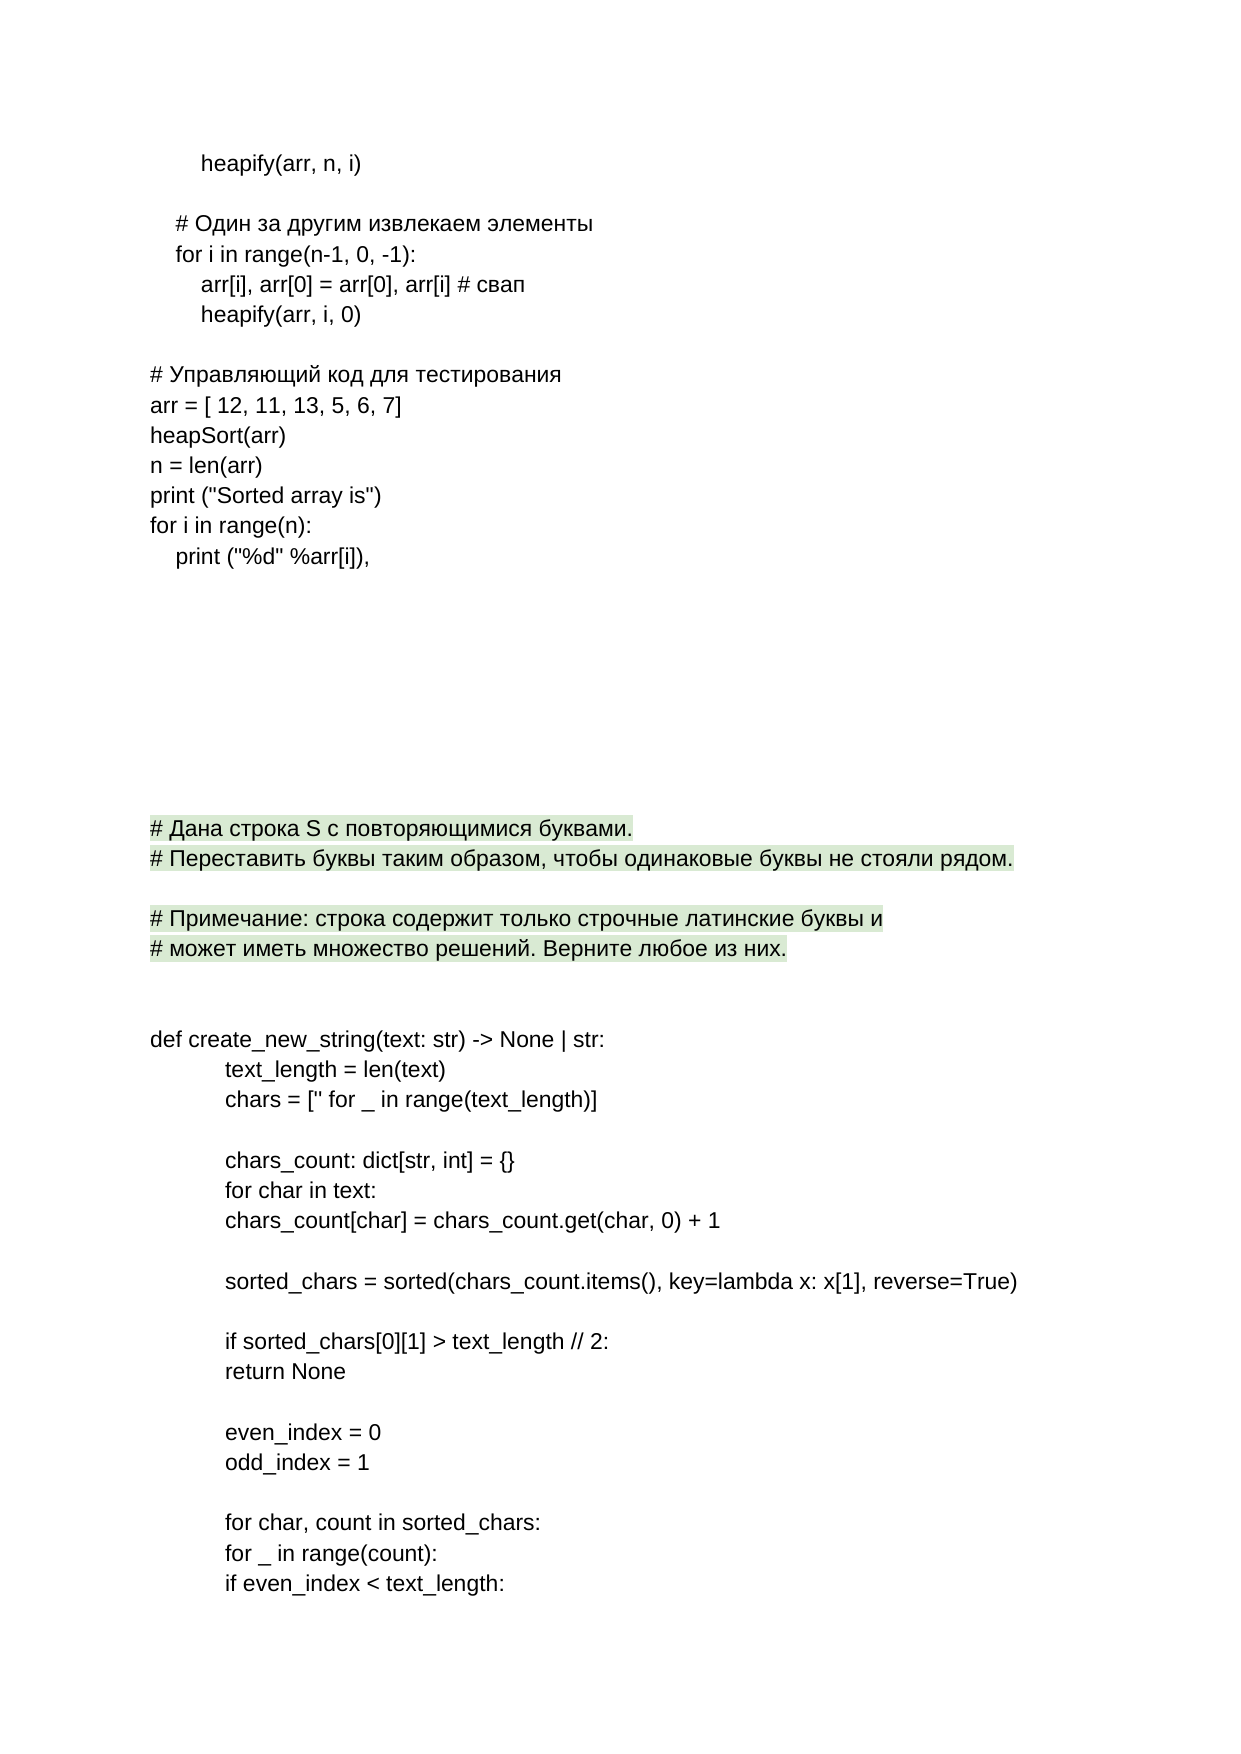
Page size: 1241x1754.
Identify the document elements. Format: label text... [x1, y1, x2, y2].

text for i in range(n): [150, 512, 1090, 539]
text for char, count in sorted_chars: [150, 1509, 1090, 1536]
text sorted_chars = sorted(chars_count.items(), key=lambda x: x[1], reverse=True) [150, 1268, 1090, 1294]
text # Примечание: строка содержит только строчные латинские буквы и [150, 905, 1090, 932]
text for char in text: [150, 1177, 1090, 1203]
text return None [150, 1358, 1090, 1385]
text for _ in range(count): [150, 1539, 1090, 1566]
text if even_index < text_length: [150, 1570, 1090, 1596]
text # Дана строка S с повторяющимися буквами. [150, 814, 1090, 841]
text print ("Sorted array is") [150, 482, 1090, 509]
text chars_count: dict[str, int] = {} [150, 1147, 1090, 1173]
text def create_new_string(text: str) -> None | str: [150, 1026, 1090, 1052]
text chars_count[char] = chars_count.get(char, 0) + 1 [150, 1207, 1090, 1234]
text n = len(arr) [150, 452, 1090, 478]
text # Один за другим извлекаем элементы [150, 210, 1090, 237]
text # Управляющий код для тестирования [150, 361, 1090, 388]
text arr[i], arr[0] = arr[0], arr[i] # свап [150, 271, 1090, 297]
text heapSort(arr) [150, 422, 1090, 448]
text # Переставить буквы таким образом, чтобы одинаковые буквы не стояли рядом. [150, 845, 1090, 871]
text for i in range(n-1, 0, -1): [150, 241, 1090, 267]
text heapify(arr, i, 0) [150, 301, 1090, 327]
text chars = ['' for _ in range(text_length)] [150, 1086, 1090, 1113]
text odd_index = 1 [150, 1449, 1090, 1475]
text text_length = len(text) [150, 1056, 1090, 1083]
text print ("%d" %arr[i]), [150, 543, 1090, 569]
text even_index = 0 [150, 1419, 1090, 1445]
text arr = [ 12, 11, 13, 5, 6, 7] [150, 392, 1090, 418]
text # может иметь множество решений. Верните любое из них. [150, 935, 1090, 962]
text heapify(arr, n, i) [150, 150, 1090, 176]
text if sorted_chars[0][1] > text_length // 2: [150, 1328, 1090, 1354]
